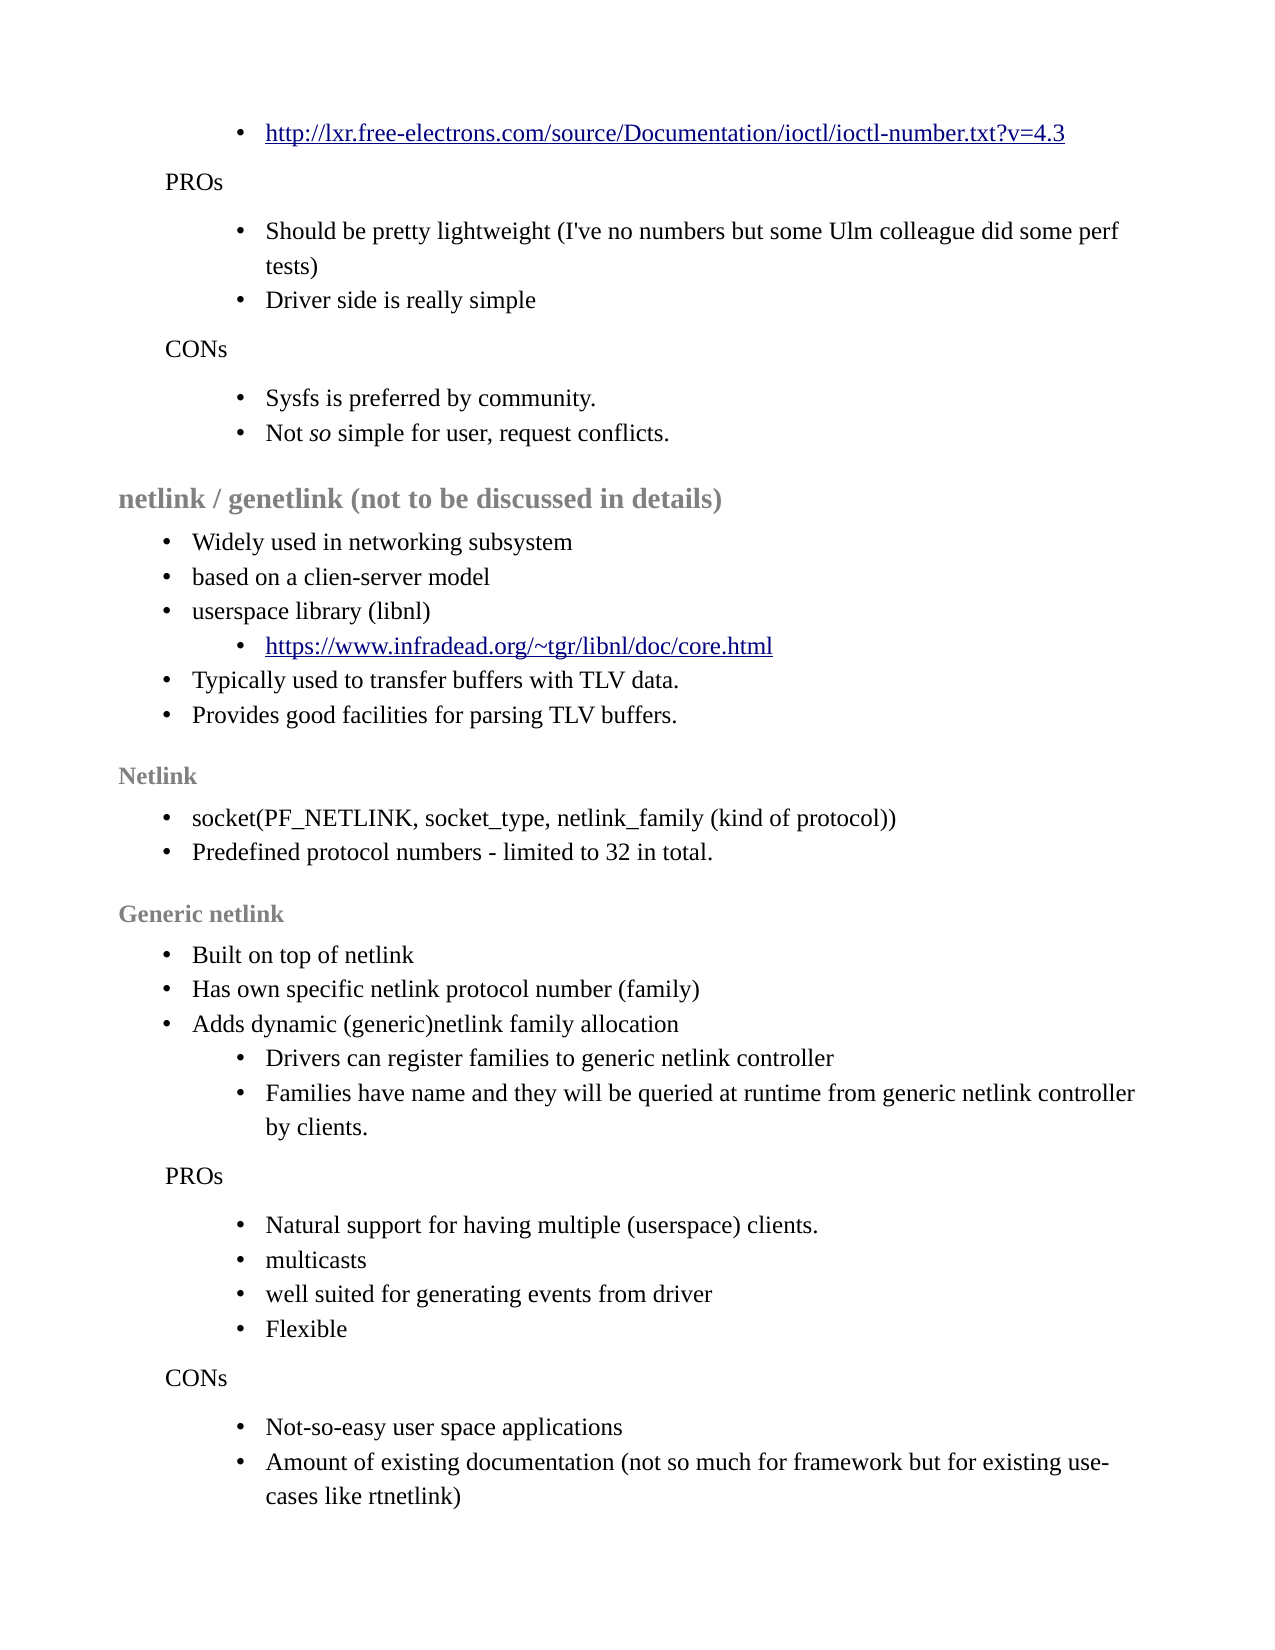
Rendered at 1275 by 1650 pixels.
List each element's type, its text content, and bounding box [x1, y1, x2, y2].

text CONs [165, 334, 1157, 363]
list Not so simple for user, request conflicts. [236, 418, 1157, 447]
list Typically used to transfer buffers with TLV data. [162, 665, 1157, 694]
list Flexible [236, 1314, 1157, 1343]
list userspace library (libnl) [162, 596, 1157, 625]
list Driver side is really simple [236, 285, 1157, 314]
list http://lxr.free-electrons.com/source/Documentation/ioctl/ioctl-number.txt?v=4.3 [236, 118, 1157, 147]
list https://www.infradead.org/~tgr/libnl/doc/core.html [236, 631, 1157, 660]
text PROs [165, 1161, 1157, 1190]
list socket(PF_NETLINK, socket_type, netlink_family (kind of protocol)) [162, 803, 1157, 831]
subtitle Netlink [118, 761, 1157, 790]
list Sysfs is preferred by community. [236, 383, 1157, 412]
list Amount of existing documentation (not so much for framework but for existing use-cases like rtnetlink) [236, 1447, 1157, 1510]
list Predefined protocol numbers - limited to 32 in total. [162, 837, 1157, 866]
list based on a clien-server model [162, 562, 1157, 591]
list Has own specific netlink protocol number (family) [162, 974, 1157, 1003]
text PROs [165, 167, 1157, 196]
list Widely used in networking subsystem [162, 527, 1157, 556]
list Adds dynamic (generic)netlink family allocation [162, 1009, 1157, 1038]
list Drivers can register families to generic netlink controller [236, 1043, 1157, 1072]
text CONs [165, 1363, 1157, 1392]
list Should be pretty lightweight (I've no numbers but some Ulm colleague did some perf tests) [236, 216, 1157, 279]
list Not-so-easy user space applications [236, 1412, 1157, 1441]
subtitle netlink / genetlink (not to be discussed in details) [118, 481, 1157, 515]
list well suited for generating events from driver [236, 1279, 1157, 1308]
list Built on top of netlink [162, 940, 1157, 969]
subtitle Generic netlink [118, 899, 1157, 927]
list multicasts [236, 1245, 1157, 1274]
list Provides good facilities for parsing TLV buffers. [162, 700, 1157, 729]
list Families have name and they will be queried at runtime from generic netlink controller by clients. [236, 1078, 1157, 1141]
list Natural support for having multiple (userspace) clients. [236, 1211, 1157, 1239]
